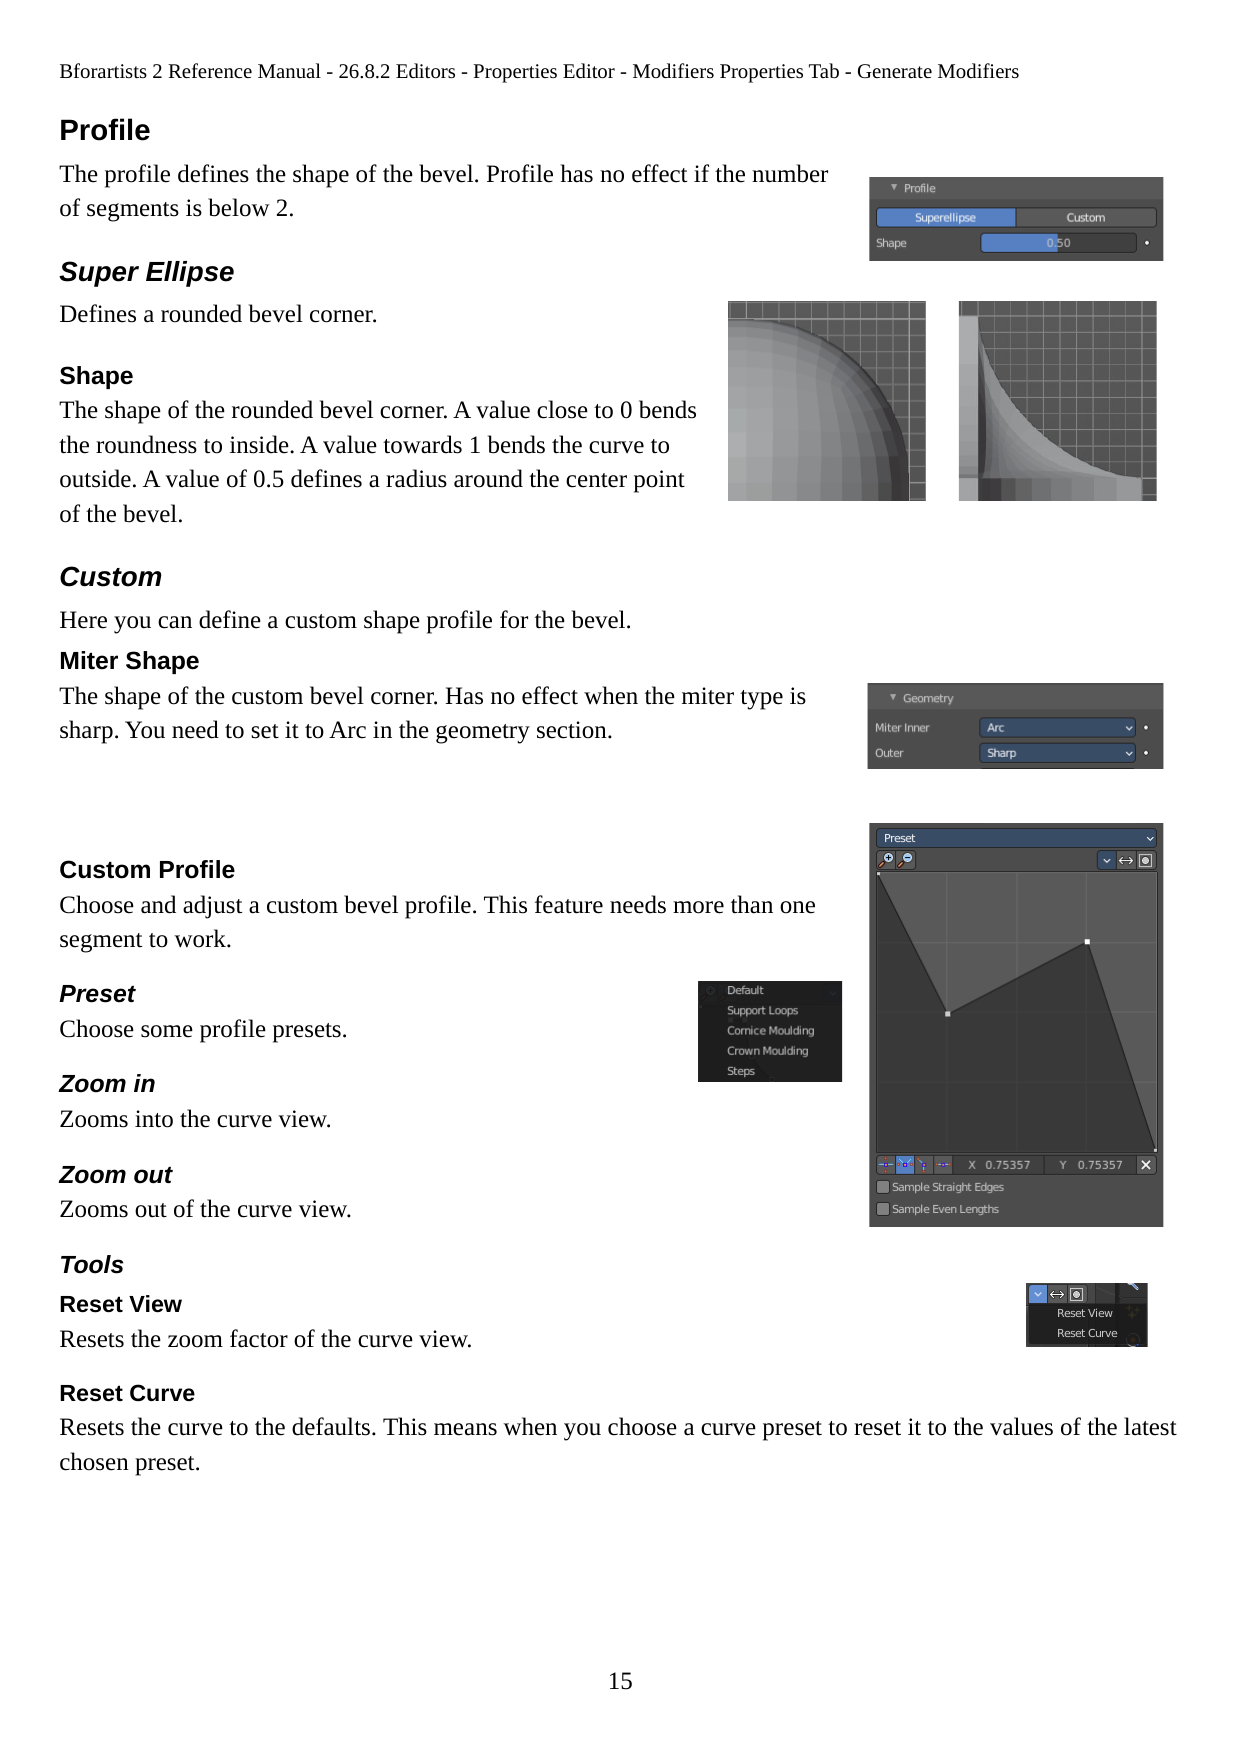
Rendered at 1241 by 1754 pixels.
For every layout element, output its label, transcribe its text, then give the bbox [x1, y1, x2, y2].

subtitle Miter Shape [59, 646, 1181, 675]
subtitle [1164, 1160, 1181, 1188]
text Choose and adjust a custom bevel profile. This feature needs more than one segment to work. [59, 890, 869, 953]
text Resets the zoom factor of the curve view. [59, 1324, 1181, 1353]
picture [698, 981, 843, 1082]
picture [869, 823, 1164, 1227]
text Resets the curve to the defaults. This means when you choose a curve preset to reset it to the values of the latest chosen preset. [59, 1412, 1181, 1475]
text Choose some profile presets. [59, 1014, 698, 1043]
subtitle Shape [59, 361, 728, 389]
subtitle Reset Curve [59, 1379, 1181, 1406]
picture [869, 177, 1164, 261]
picture [728, 301, 926, 501]
subtitle [1164, 855, 1181, 883]
subtitle Zoom out [59, 1160, 869, 1188]
subtitle [1164, 979, 1181, 1008]
subtitle Custom Profile [59, 855, 869, 883]
text The shape of the rounded bevel corner. A value close to 0 bends the roundness to inside. A value towards 1 bends the curve to outside. A value of 0.5 defines a radius around the center point of the bevel. [59, 396, 1181, 528]
picture [867, 683, 1164, 769]
subtitle Profile [59, 113, 1181, 146]
text The shape of the custom bevel corner. Has no effect when the miter type is sharp. You need to set it to Arc in the geometry section. [59, 681, 1181, 744]
subtitle Zoom in [59, 1069, 869, 1098]
subtitle Custom [59, 561, 1181, 592]
text The profile defines the shape of the bevel. Profile has no effect if the number of segments is below 2. [59, 159, 1181, 222]
text Defines a rounded bevel corner. [59, 299, 1181, 328]
text Zooms out of the curve view. [59, 1194, 869, 1223]
subtitle Reset View [59, 1291, 1026, 1318]
subtitle [926, 361, 958, 389]
subtitle [1164, 1069, 1181, 1098]
subtitle [1157, 361, 1181, 389]
subtitle Super Ellipse [59, 255, 1181, 287]
subtitle Preset [59, 979, 869, 1008]
picture [958, 301, 1157, 501]
subtitle Tools [59, 1250, 1181, 1278]
text Zooms into the curve view. [59, 1104, 869, 1133]
text Here you can define a custom shape profile for the bevel. [59, 605, 1181, 634]
subtitle [1148, 1291, 1181, 1318]
picture [1026, 1283, 1148, 1347]
text [843, 1014, 869, 1043]
